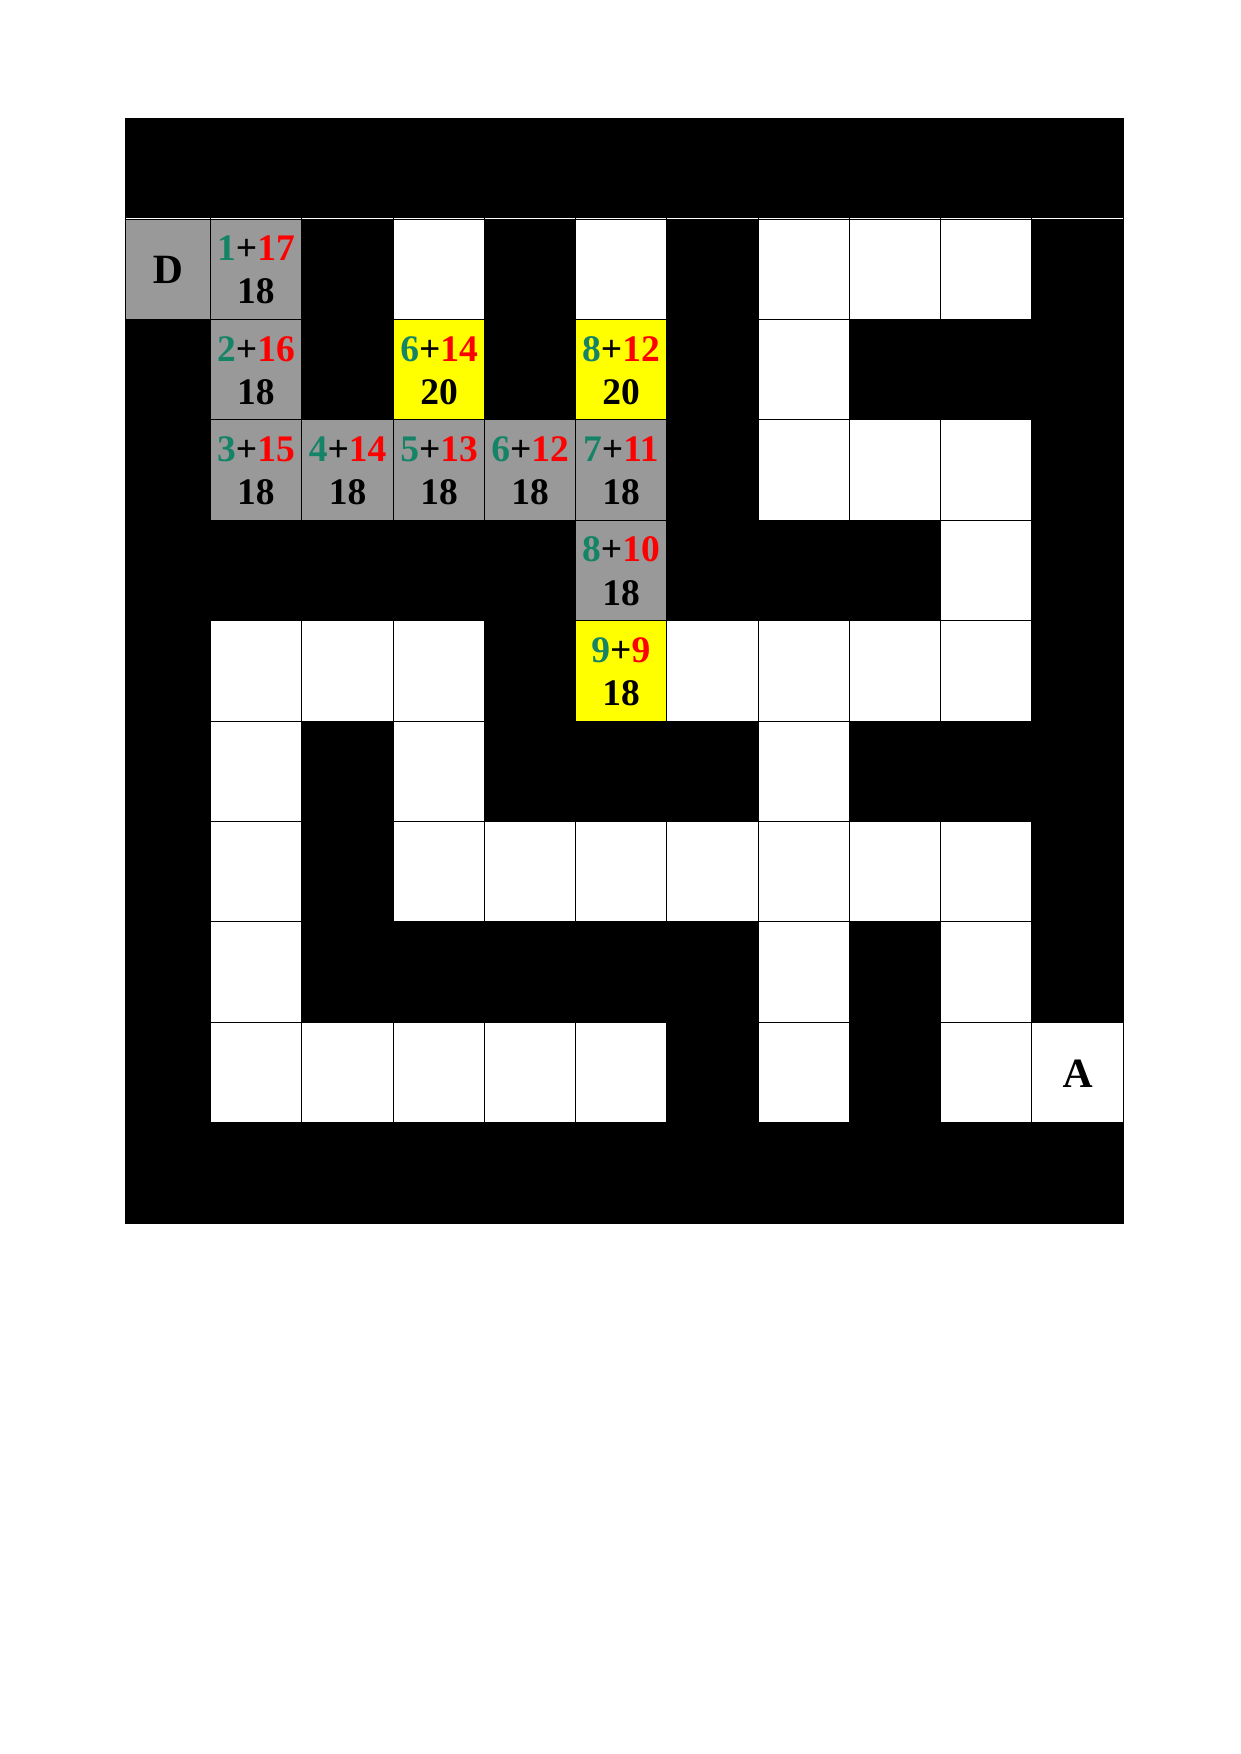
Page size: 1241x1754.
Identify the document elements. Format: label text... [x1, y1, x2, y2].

table_cell [1032, 621, 1123, 721]
table_cell [850, 722, 940, 821]
table_cell [1032, 420, 1123, 520]
table_cell [850, 1023, 940, 1122]
table_cell [576, 722, 666, 821]
table_cell [211, 1023, 301, 1122]
table_cell [302, 722, 393, 821]
table_cell [941, 420, 1031, 520]
table_cell [485, 1123, 575, 1223]
table_cell [759, 922, 849, 1022]
table_cell [667, 722, 758, 821]
table_cell [576, 220, 666, 319]
table_cell [941, 1023, 1031, 1122]
table_cell [302, 220, 393, 319]
table_cell [211, 822, 301, 921]
table_cell [941, 320, 1031, 419]
table_header [211, 119, 301, 218]
table_cell 6+14 20 [394, 320, 484, 419]
table_header [759, 119, 849, 218]
table_cell [759, 822, 849, 921]
table_header [394, 119, 484, 218]
table_cell [485, 722, 575, 821]
table_cell 9+9 18 [576, 621, 666, 721]
table_header [576, 119, 666, 218]
table_cell [394, 1123, 484, 1223]
table_header [302, 119, 393, 218]
table_cell [126, 922, 210, 1022]
table_cell 3+15 18 [211, 420, 301, 520]
table_cell A [1032, 1023, 1123, 1122]
table_cell [485, 922, 575, 1022]
table_cell [759, 420, 849, 520]
table_cell [1032, 220, 1123, 319]
table_cell [485, 521, 575, 620]
table_cell [667, 1023, 758, 1122]
table_cell [1032, 320, 1123, 419]
table_cell [1032, 722, 1123, 821]
table_header [485, 119, 575, 218]
table_cell [667, 1123, 758, 1223]
table_cell D [126, 220, 210, 319]
table_cell [759, 722, 849, 821]
table_cell [1032, 922, 1123, 1022]
table_cell [126, 521, 210, 620]
table_cell [302, 922, 393, 1022]
table_cell [126, 822, 210, 921]
table_cell [759, 320, 849, 419]
table_cell [759, 621, 849, 721]
table_cell [126, 420, 210, 520]
table_cell [302, 320, 393, 419]
table_cell [941, 220, 1031, 319]
table_cell [576, 822, 666, 921]
table_cell [850, 922, 940, 1022]
table_cell [394, 922, 484, 1022]
table_cell [394, 220, 484, 319]
table_cell [302, 822, 393, 921]
table_cell [850, 220, 940, 319]
table_cell [941, 1123, 1031, 1223]
table_cell 2+16 18 [211, 320, 301, 419]
table_cell [941, 722, 1031, 821]
table_cell [302, 1023, 393, 1122]
table_cell [850, 420, 940, 520]
table_cell [1032, 822, 1123, 921]
table_cell [126, 621, 210, 721]
table_cell [576, 1023, 666, 1122]
table_cell [485, 1023, 575, 1122]
table_cell [850, 822, 940, 921]
table_cell [667, 621, 758, 721]
table_cell [302, 1123, 393, 1223]
table_cell [394, 621, 484, 721]
table_cell [302, 521, 393, 620]
table_cell [211, 1123, 301, 1223]
table_cell 5+13 18 [394, 420, 484, 520]
table_cell [485, 621, 575, 721]
table_cell [759, 1123, 849, 1223]
table_header [850, 119, 940, 218]
table_cell [302, 621, 393, 721]
table_cell [1032, 521, 1123, 620]
table_header [941, 119, 1031, 218]
table_cell [667, 320, 758, 419]
table_cell [576, 1123, 666, 1223]
table_header [126, 119, 210, 218]
table_cell [667, 822, 758, 921]
table_header [667, 119, 758, 218]
table_cell [394, 822, 484, 921]
table_cell [850, 621, 940, 721]
table_cell [850, 1123, 940, 1223]
table_header [1032, 119, 1123, 218]
table_cell [759, 521, 849, 620]
table_cell [941, 922, 1031, 1022]
table_cell 1+17 18 [211, 220, 301, 319]
table_cell [667, 420, 758, 520]
table_cell [941, 521, 1031, 620]
table_cell 4+14 18 [302, 420, 393, 520]
table_cell 7+11 18 [576, 420, 666, 520]
table_cell [941, 822, 1031, 921]
table_cell [126, 1123, 210, 1223]
table_cell [667, 521, 758, 620]
table_cell [126, 1023, 210, 1122]
table_cell [211, 722, 301, 821]
table_cell [1032, 1123, 1123, 1223]
table_cell [394, 521, 484, 620]
table_cell [211, 922, 301, 1022]
table_cell [759, 220, 849, 319]
table_cell 8+12 20 [576, 320, 666, 419]
table_cell [485, 220, 575, 319]
table_cell 6+12 18 [485, 420, 575, 520]
table_cell [485, 320, 575, 419]
table_cell [667, 922, 758, 1022]
table_cell [394, 722, 484, 821]
table_cell [394, 1023, 484, 1122]
table_cell [759, 1023, 849, 1122]
table_cell [576, 922, 666, 1022]
table_cell [126, 722, 210, 821]
table_cell [211, 521, 301, 620]
table_cell [126, 320, 210, 419]
table_cell [485, 822, 575, 921]
table_cell [211, 621, 301, 721]
table_cell 8+10 18 [576, 521, 666, 620]
table_cell [941, 621, 1031, 721]
table_cell [850, 521, 940, 620]
table_cell [667, 220, 758, 319]
table_cell [850, 320, 940, 419]
